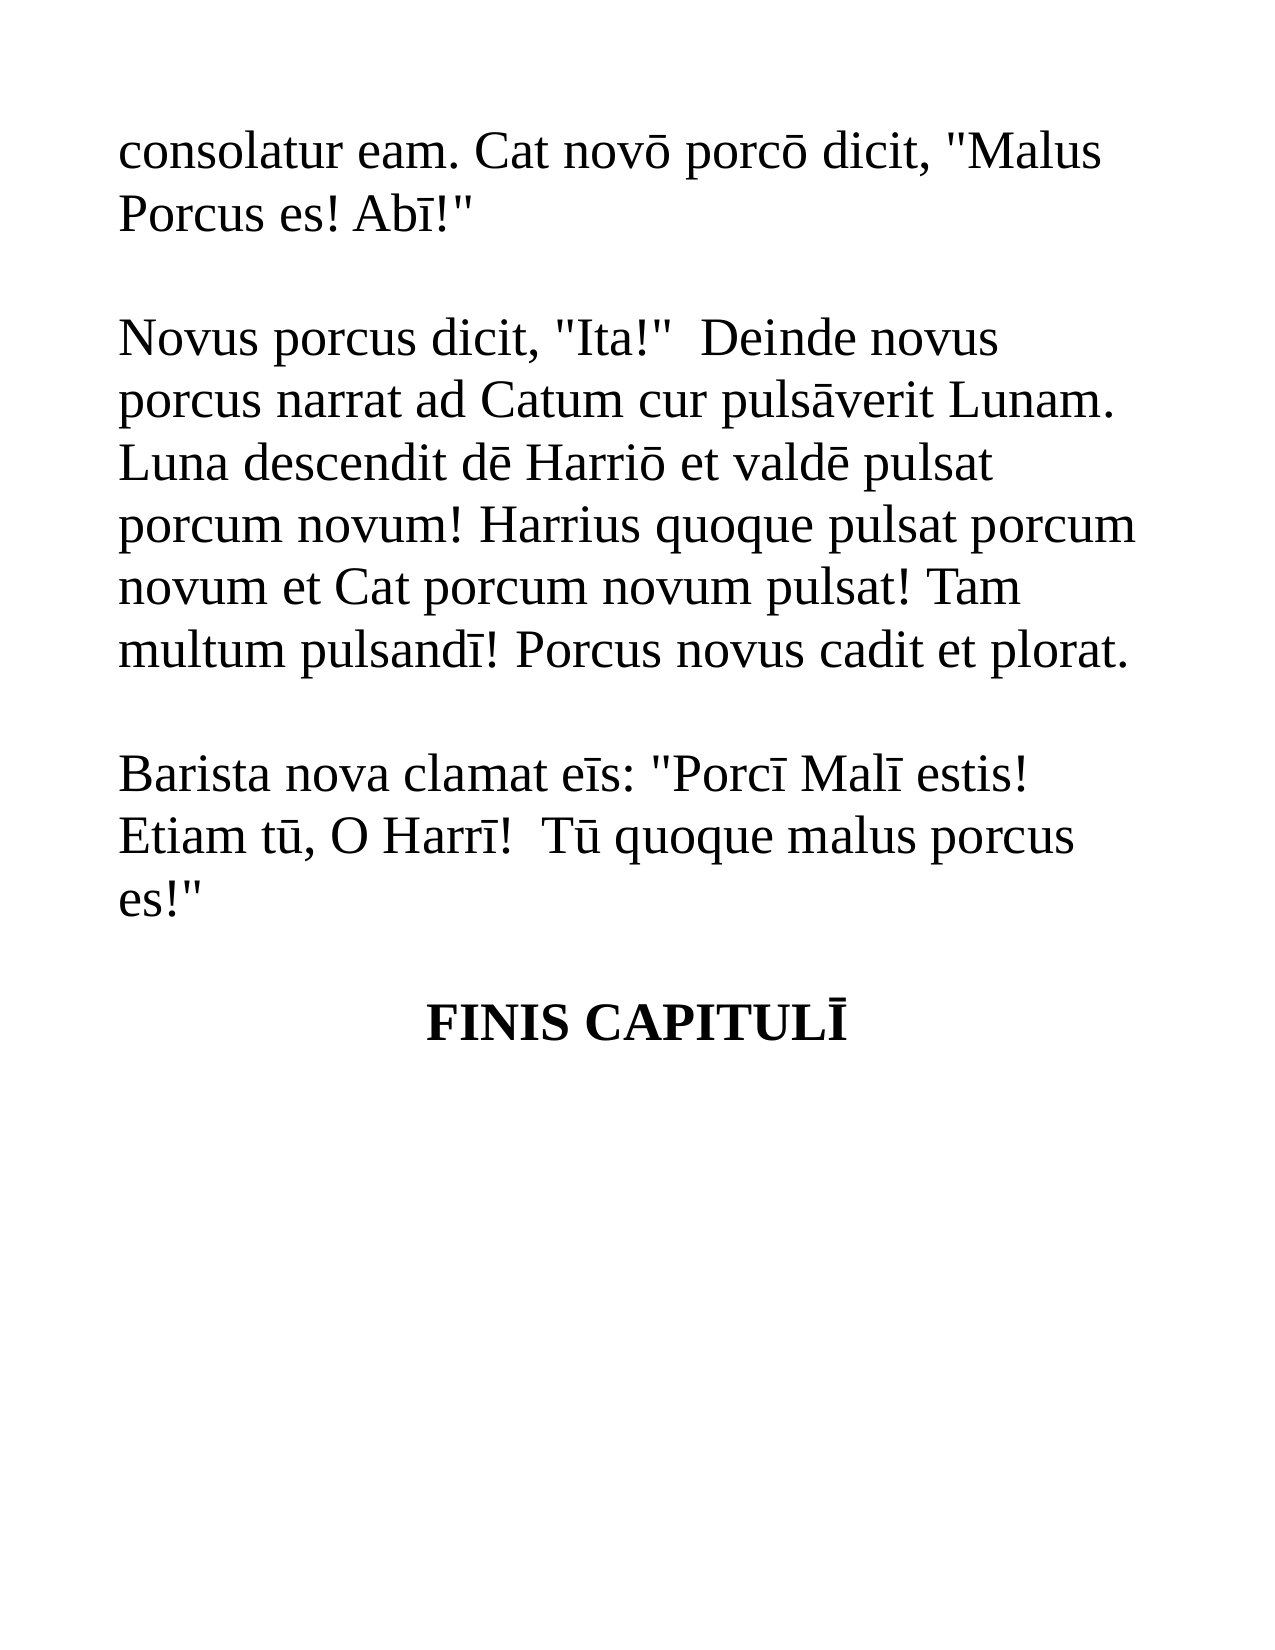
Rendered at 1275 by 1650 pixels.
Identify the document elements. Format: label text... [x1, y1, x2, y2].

text Novus porcus dicit, "Ita!" Deinde novus porcus narrat ad Catum cur pulsāverit Lunam. Luna descendit dē Harriō et valdē pulsat porcum novum! Harrius quoque pulsat porcum novum et Cat porcum novum pulsat! Tam multum pulsandī! Porcus novus cadit et plorat. [118, 305, 1157, 679]
text Barista nova clamat eīs: "Porcī Malī estis! Etiam tū, O Harrī! Tū quoque malus porcus es!" [118, 741, 1157, 928]
text FINIS CAPITULĪ [118, 990, 1157, 1052]
text consolatur eam. Cat novō porcō dicit, "Malus Porcus es! Abī!" [118, 118, 1157, 243]
